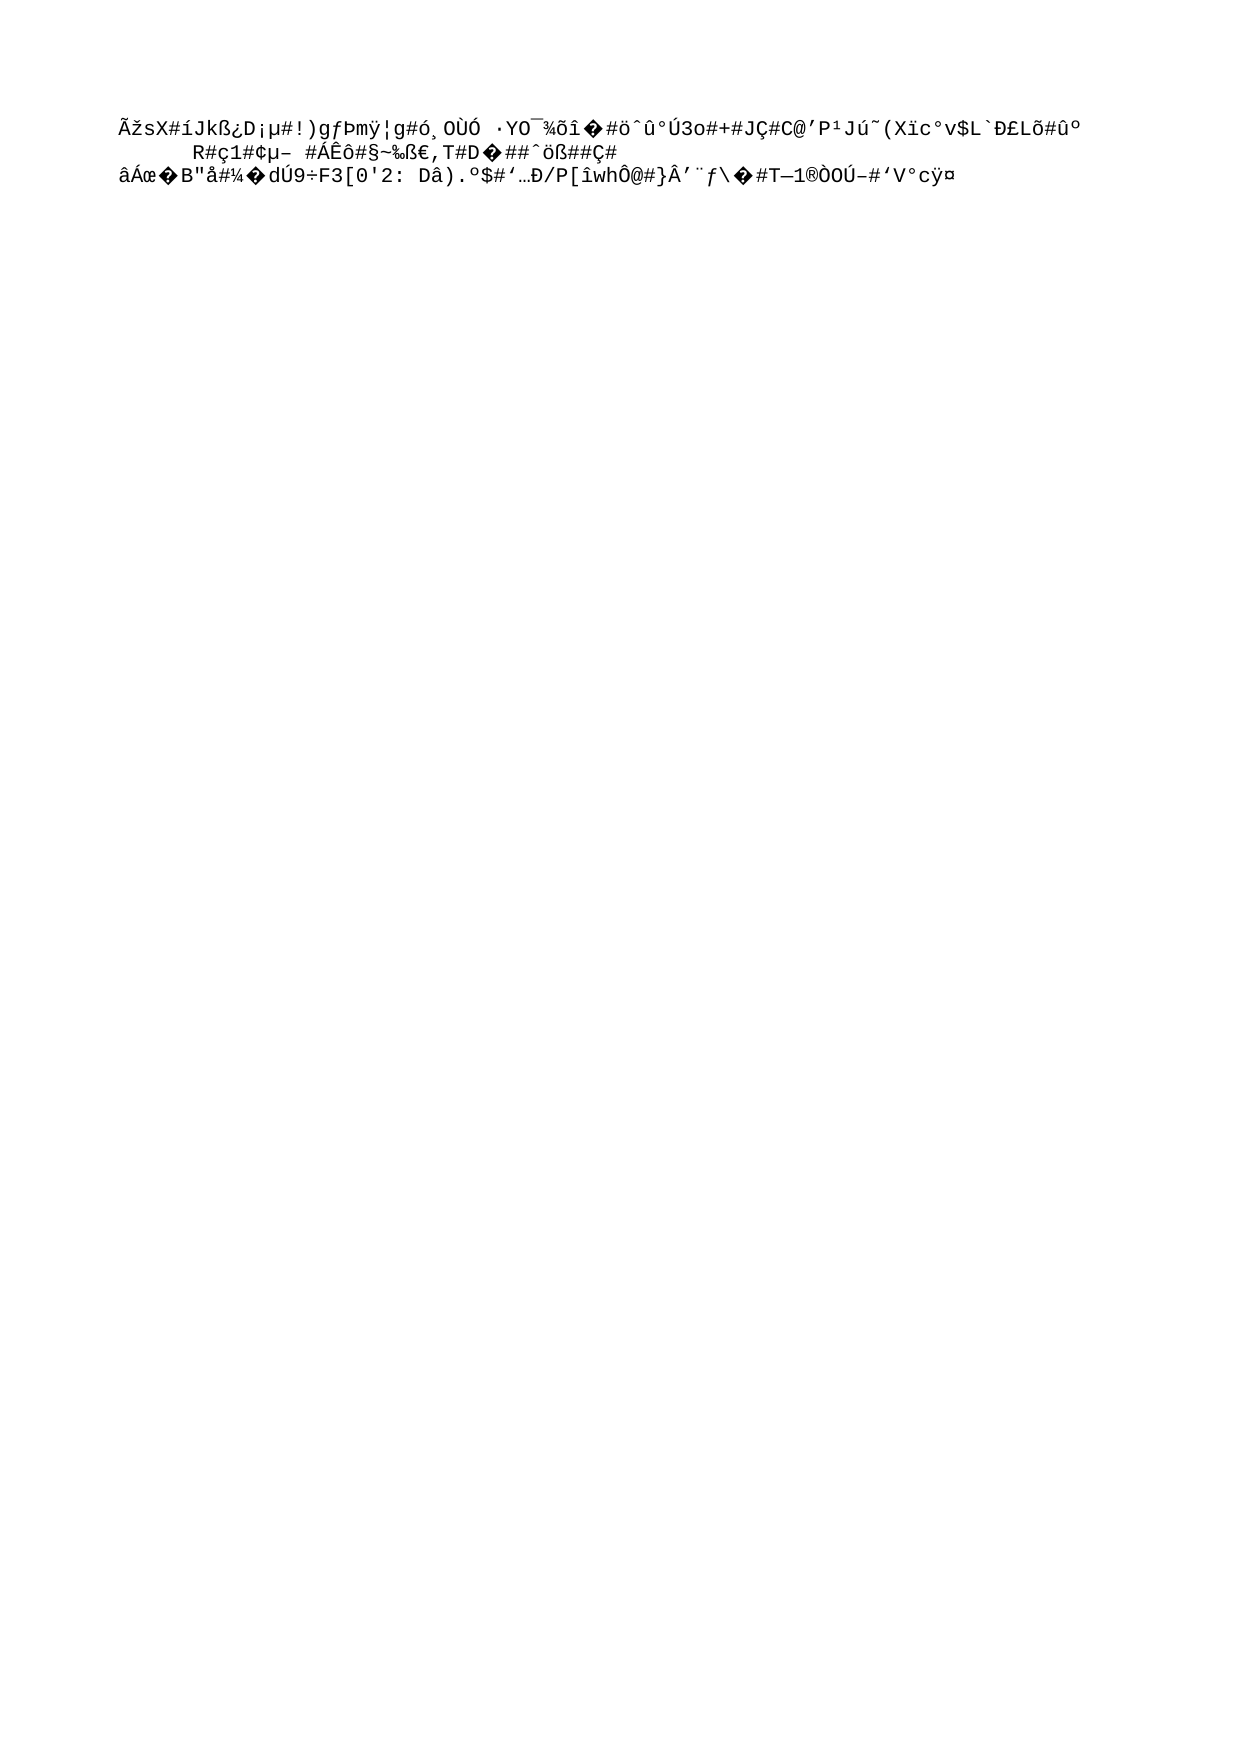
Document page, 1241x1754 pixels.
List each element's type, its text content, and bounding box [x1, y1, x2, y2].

text ÃžsX#íJkß¿D¡µ#!)gƒÞmÿ¦g#ó¸OÙÓ ·YO¯¾õî�#öˆû°Ú3o#+#JÇ#C@’P¹J ú˜(Xïc°v$L`Ð£Lõ#ûº R#ç1#¢µ– #ÁÊô#§~‰ß€,T#D�##ˆöß##Ç# âÁœ�B"å#¼�dÚ9÷F3[0'2: Dâ).º$#‘…Ð/P[îwhÔ@#}Â’¨ƒ\�#T—1®ÒOÚ–#‘V°cÿ¤ [118, 118, 1122, 189]
